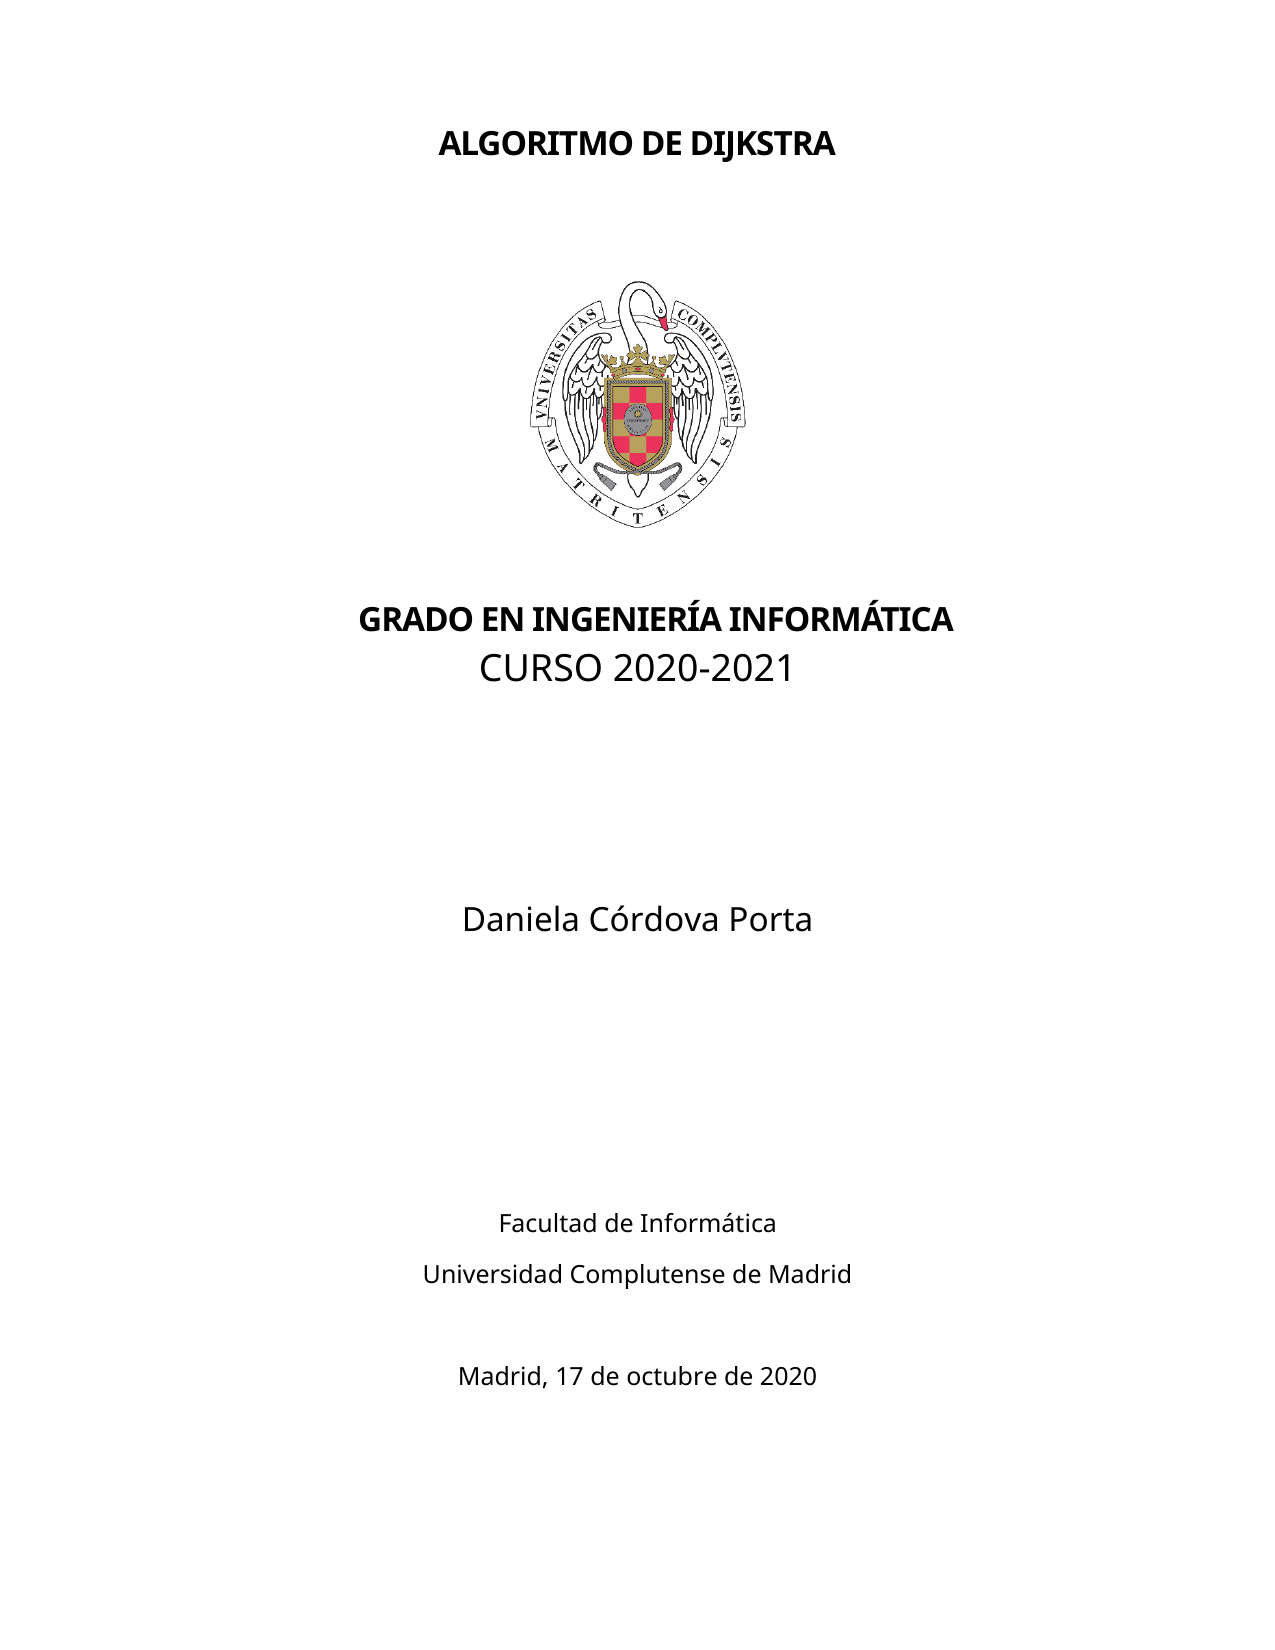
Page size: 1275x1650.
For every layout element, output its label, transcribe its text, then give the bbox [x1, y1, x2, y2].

text Universidad Complutense de Madrid [150, 1257, 1125, 1291]
text CURSO 2020-2021 [150, 642, 1125, 693]
text Facultad de Informática [150, 1206, 1125, 1240]
title GRADO EN INGENIERÍA INFORMÁTICA [187, 596, 1125, 642]
text Madrid, 17 de octubre de 2020 [150, 1358, 1125, 1392]
text ALGORITMO DE DIJKSTRA [150, 120, 1125, 165]
text Daniela Córdova Porta [150, 896, 1125, 941]
